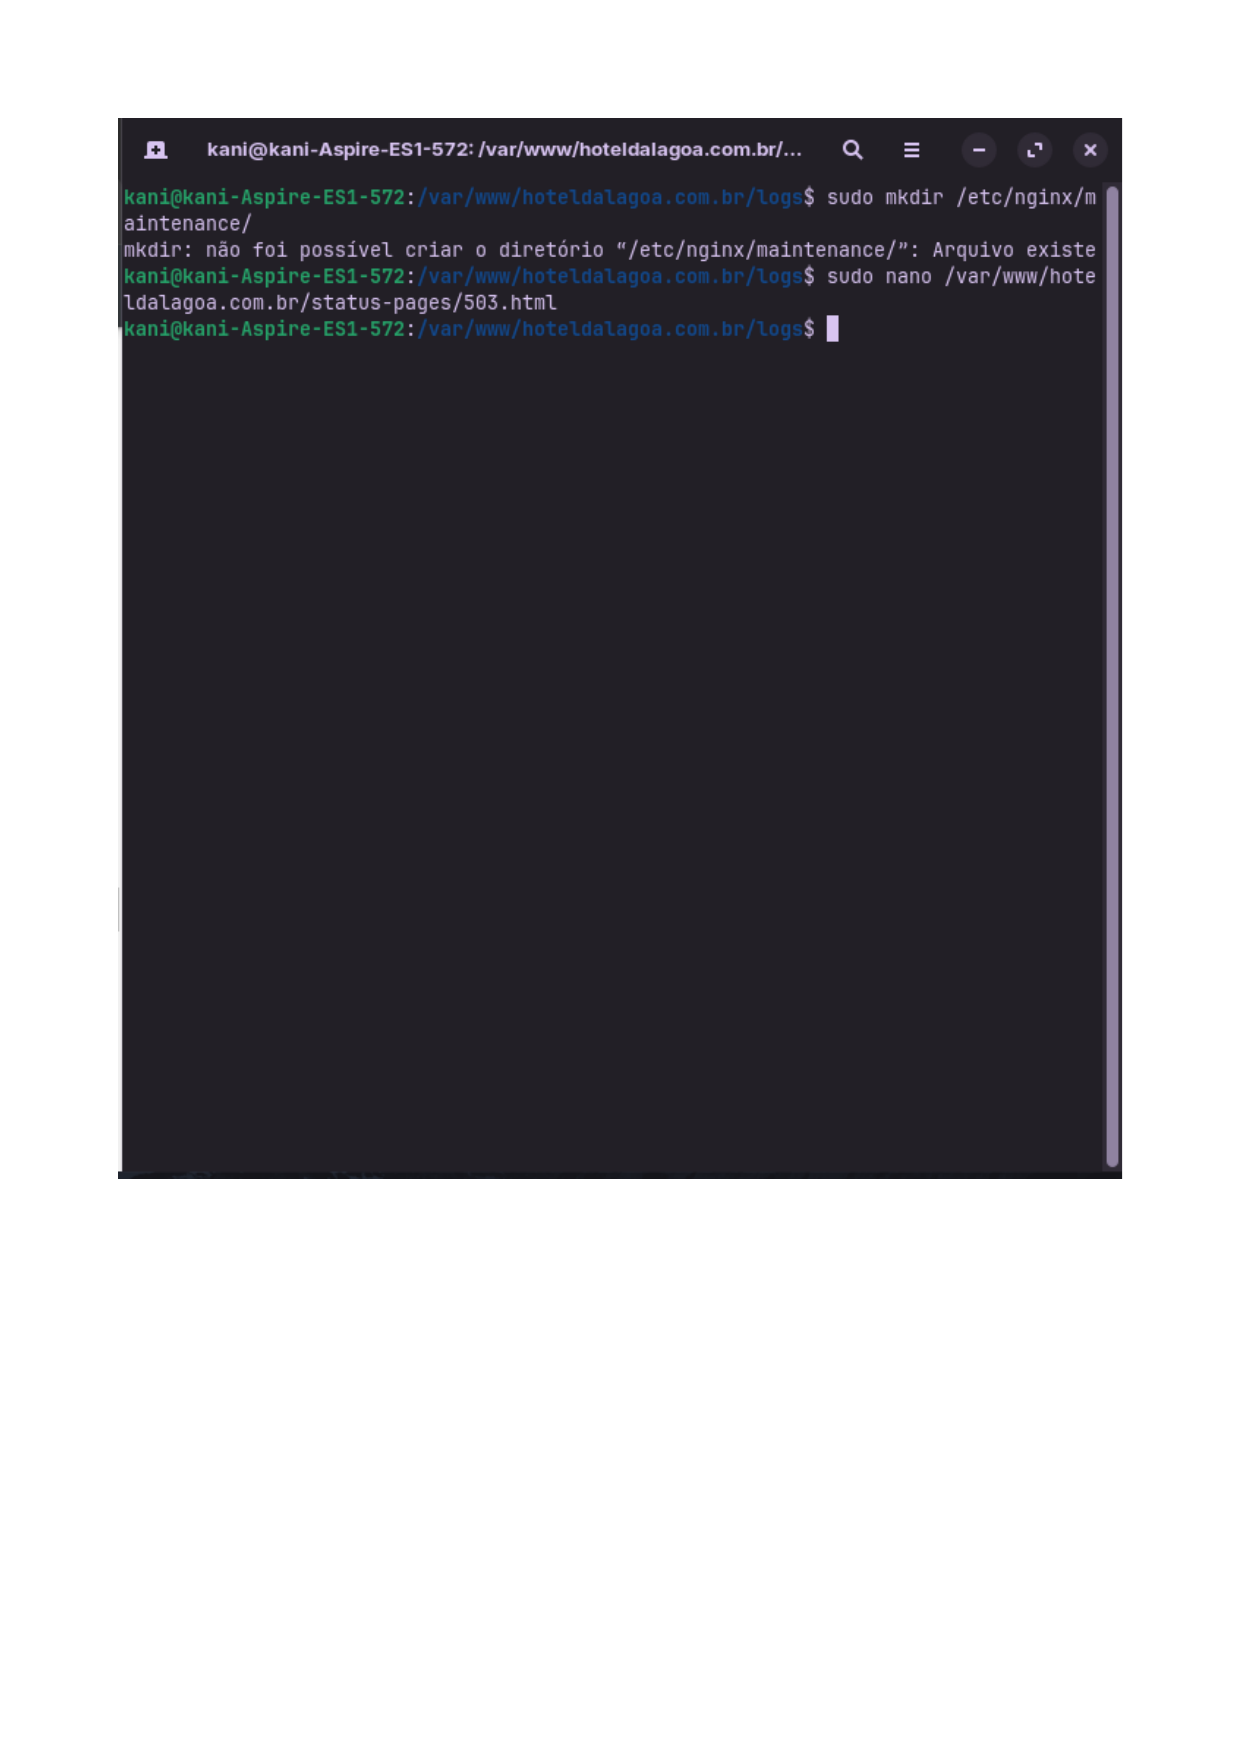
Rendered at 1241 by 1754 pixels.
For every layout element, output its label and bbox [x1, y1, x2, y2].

picture [118, 118, 1123, 1179]
